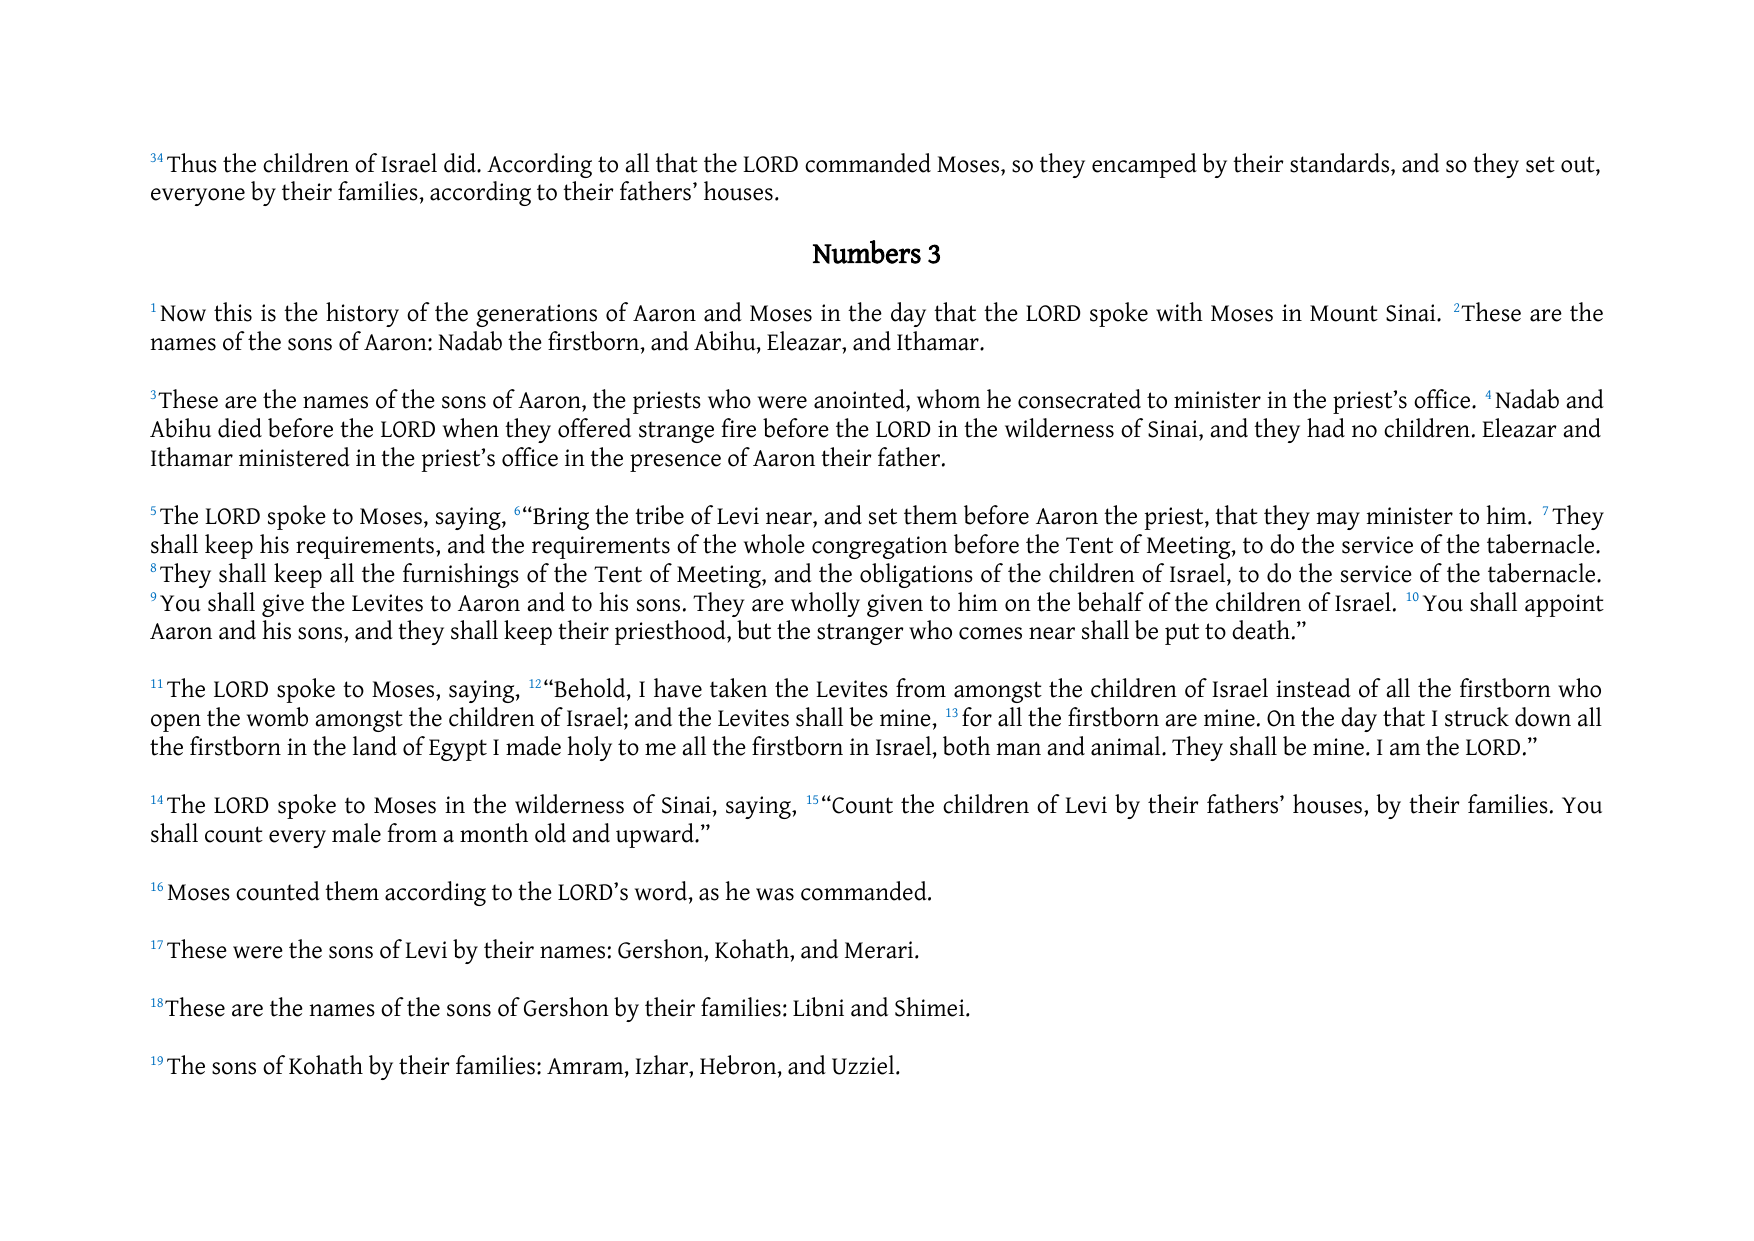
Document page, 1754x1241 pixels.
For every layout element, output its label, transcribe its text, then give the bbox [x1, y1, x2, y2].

text 18 These are the names of the sons of Gershon by their families: Libni and Shimei. [150, 994, 1604, 1023]
text 19 The sons of Kohath by their families: Amram, Izhar, Hebron, and Uzziel. [150, 1052, 1604, 1081]
text 16 Moses counted them according to the LORD’s word, as he was commanded. [150, 878, 1604, 907]
text Numbers 3 [150, 237, 1604, 271]
text 14 The LORD spoke to Moses in the wilderness of Sinai, saying, 15 “Count the children of Levi by their fathers’ houses, by their families. You shall count every male from a month old and upward.” [150, 792, 1604, 849]
text 17 These were the sons of Levi by their names: Gershon, Kohath, and Merari. [150, 936, 1604, 965]
text 5 The LORD spoke to Moses, saying, 6 “Bring the tribe of Levi near, and set them before Aaron the priest, that they may minister to him. 7 They shall keep his requirements, and the requirements of the whole congregation before the Tent of Meeting, to do the service of the tabernacle. 8 They shall keep all the furnishings of the Tent of Meeting, and the obligations of the children of Israel, to do the service of the tabernacle. 9 You shall give the Levites to Aaron and to his sons. They are wholly given to him on the behalf of the children of Israel. 10 You shall appoint Aaron and his sons, and they shall keep their priesthood, but the stranger who comes near shall be put to death.” [150, 502, 1604, 647]
text 34 Thus the children of Israel did. According to all that the LORD commanded Moses, so they encamped by their standards, and so they set out, everyone by their families, according to their fathers’ houses. [150, 150, 1604, 208]
text 3 These are the names of the sons of Aaron, the priests who were anointed, whom he consecrated to minister in the priest’s office. 4 Nadab and Abihu died before the LORD when they offered strange fire before the LORD in the wilderness of Sinai, and they had no children. Eleazar and Ithamar ministered in the priest’s office in the presence of Aaron their father. [150, 387, 1604, 473]
text 11 The LORD spoke to Moses, saying, 12 “Behold, I have taken the Levites from amongst the children of Israel instead of all the firstborn who open the womb amongst the children of Israel; and the Levites shall be mine, 13 for all the firstborn are mine. On the day that I struck down all the firstborn in the land of Egypt I made holy to me all the firstborn in Israel, both man and animal. They shall be mine. I am the LORD.” [150, 676, 1604, 762]
text 1 Now this is the history of the generations of Aaron and Moses in the day that the LORD spoke with Moses in Mount Sinai. 2 These are the names of the sons of Aaron: Nadab the firstborn, and Abihu, Eleazar, and Ithamar. [150, 300, 1604, 357]
